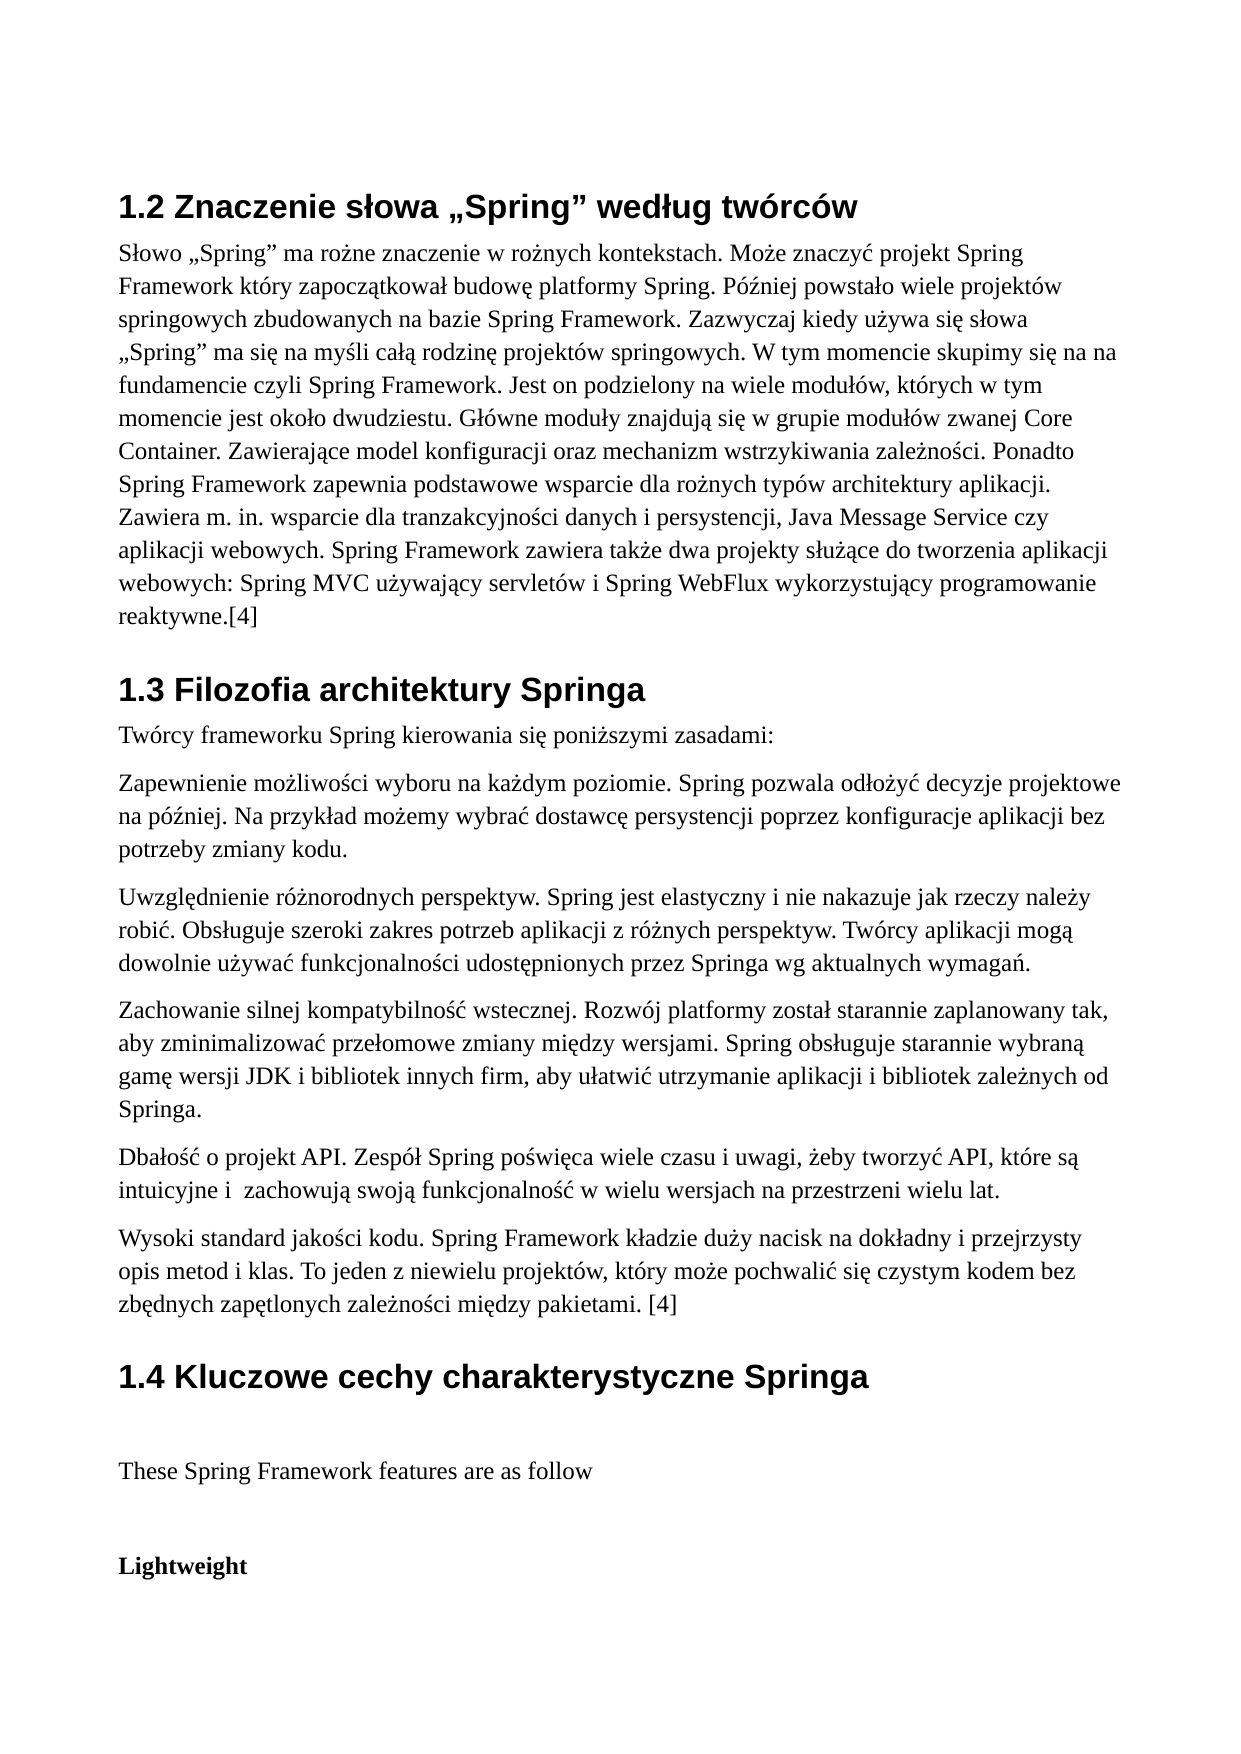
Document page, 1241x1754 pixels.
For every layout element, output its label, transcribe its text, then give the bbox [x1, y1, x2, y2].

text Uwzględnienie różnorodnych perspektyw. Spring jest elastyczny i nie nakazuje jak rzeczy należy robić. Obsługuje szeroki zakres potrzeb aplikacji z różnych perspektyw. Twórcy aplikacji mogą dowolnie używać funkcjonalności udostępnionych przez Springa wg aktualnych wymagań. [118, 882, 1122, 977]
text Wysoki standard jakości kodu. Spring Framework kładzie duży nacisk na dokładny i przejrzysty opis metod i klas. To jeden z niewielu projektów, który może pochwalić się czystym kodem bez zbędnych zapętlonych zależności między pakietami. [4] [118, 1223, 1122, 1317]
text These Spring Framework features are as follow [118, 1456, 1122, 1485]
text Słowo „Spring” ma rożne znaczenie w rożnych kontekstach. Może znaczyć projekt Spring Framework który zapoczątkował budowę platformy Spring. Później powstało wiele projektów springowych zbudowanych na bazie Spring Framework. Zazwyczaj kiedy używa się słowa „Spring” ma się na myśli całą rodzinę projektów springowych. W tym momencie skupimy się na na fundamencie czyli Spring Framework. Jest on podzielony na wiele modułów, których w tym momencie jest około dwudziestu. Główne moduły znajdują się w grupie modułów zwanej Core Container. Zawierające model konfiguracji oraz mechanizm wstrzykiwania zależności. Ponadto Spring Framework zapewnia podstawowe wsparcie dla rożnych typów architektury aplikacji. Zawiera m. in. wsparcie dla tranzakcyjności danych i persystencji, Java Message Service czy aplikacji webowych. Spring Framework zawiera także dwa projekty służące do tworzenia aplikacji webowych: Spring MVC używający servletów i Spring WebFlux wykorzystujący programowanie reaktywne.[4] [118, 238, 1122, 630]
text Zapewnienie możliwości wyboru na każdym poziomie. Spring pozwala odłożyć decyzje projektowe na później. Na przykład możemy wybrać dostawcę persystencji poprzez konfiguracje aplikacji bez potrzeby zmiany kodu. [118, 768, 1122, 863]
text Dbałość o projekt API. Zespół Spring poświęca wiele czasu i uwagi, żeby tworzyć API, które są intuicyjne i zachowują swoją funkcjonalność w wielu wersjach na przestrzeni wielu lat. [118, 1142, 1122, 1204]
text Lightweight [118, 1551, 1122, 1580]
subtitle 1.2 Znaczenie słowa „Spring” według twórców [118, 187, 1122, 225]
text Zachowanie silnej kompatybilność wstecznej. Rozwój platformy został starannie zaplanowany tak, aby zminimalizować przełomowe zmiany między wersjami. Spring obsługuje starannie wybraną gamę wersji JDK i bibliotek innych firm, aby ułatwić utrzymanie aplikacji i bibliotek zależnych od Springa. [118, 995, 1122, 1123]
subtitle 1.3 Filozofia architektury Springa [118, 669, 1122, 708]
text Twórcy frameworku Spring kierowania się poniższymi zasadami: [118, 721, 1122, 749]
subtitle 1.4 Kluczowe cechy charakterystyczne Springa [118, 1357, 1122, 1396]
